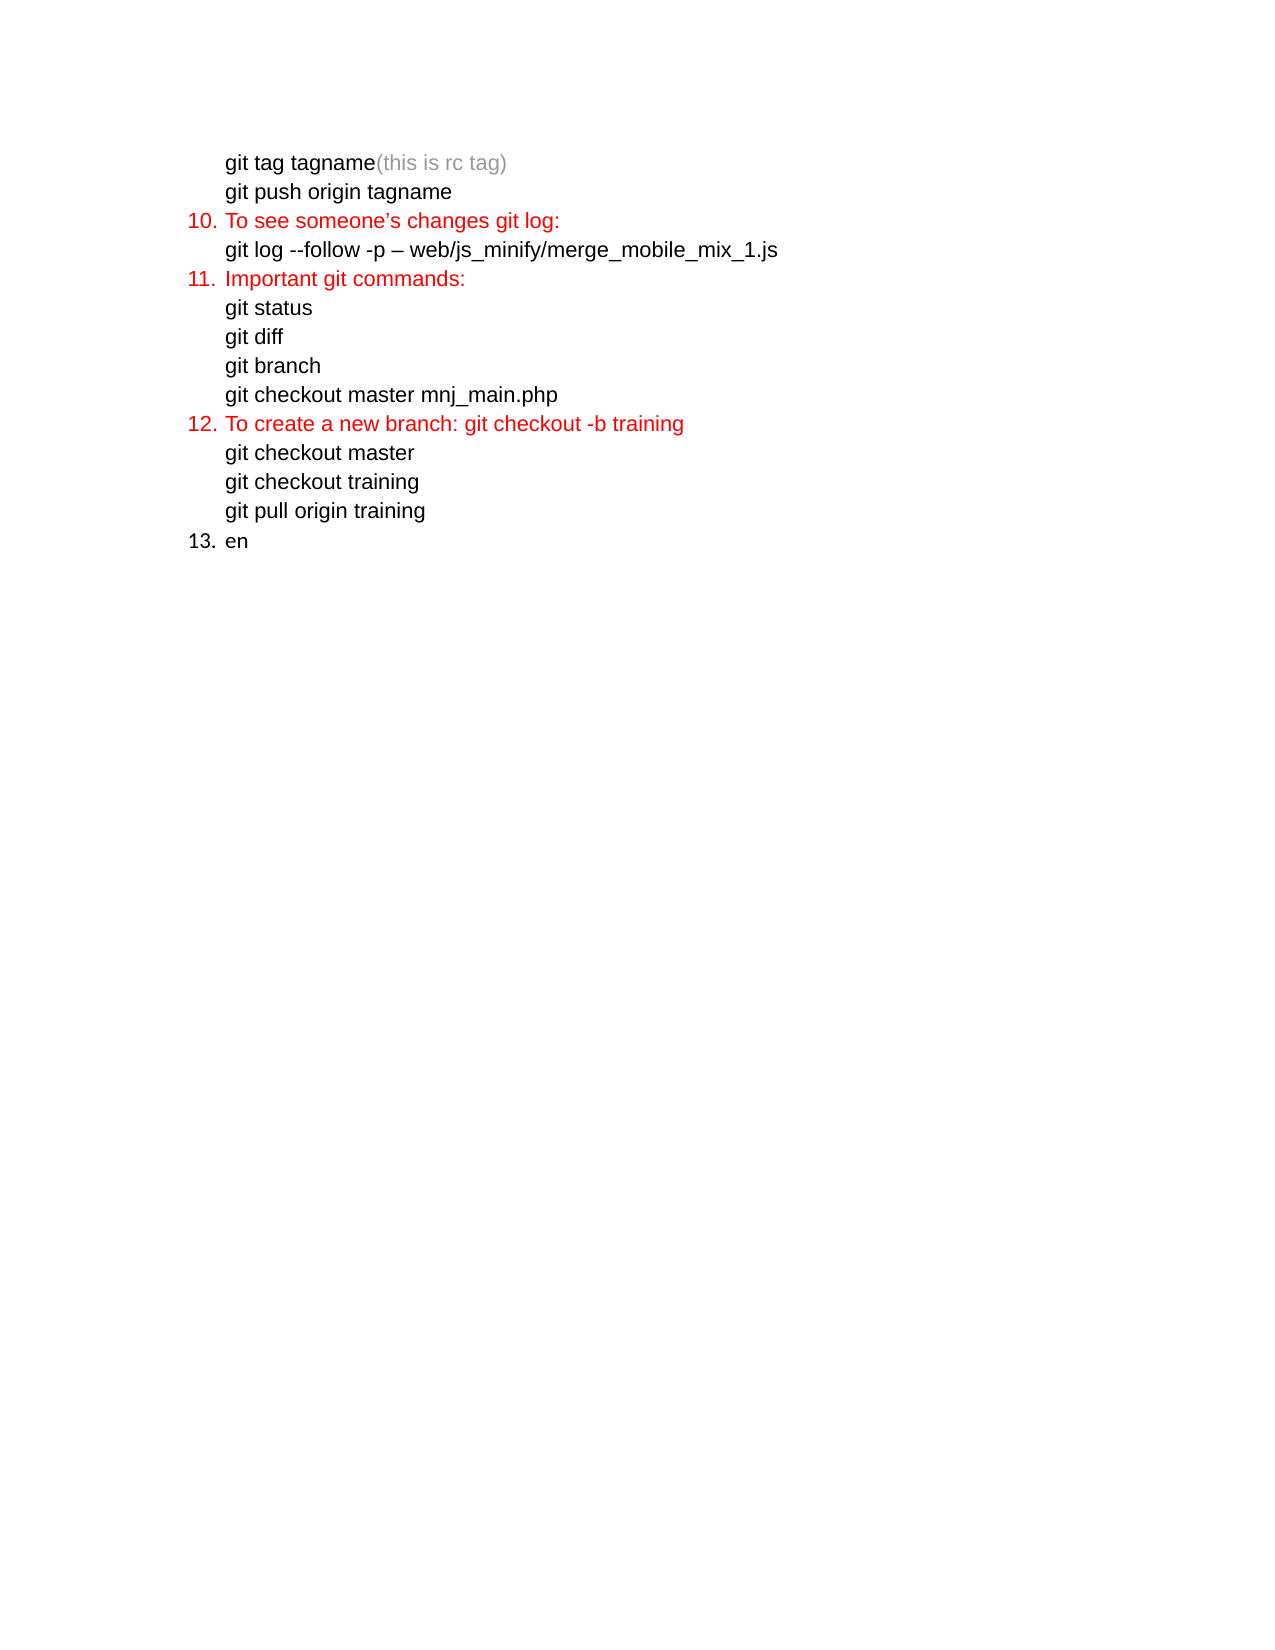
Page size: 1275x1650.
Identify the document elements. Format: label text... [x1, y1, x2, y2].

list git pull origin training [187, 497, 1125, 523]
list To create a new branch: git checkout -b training [187, 411, 1125, 436]
list git log --follow -p – web/js_minify/merge_mobile_mix_1.js [187, 237, 1125, 262]
list git status [187, 295, 1125, 320]
list git checkout training [187, 468, 1125, 494]
list Important git commands: [187, 266, 1125, 291]
list git push origin tagname [187, 179, 1125, 204]
list git diff [187, 324, 1125, 349]
list git checkout master [187, 439, 1125, 465]
list en [187, 526, 1125, 554]
list git checkout master mnj_main.php [187, 382, 1125, 407]
list To see someone’s changes git log: [187, 208, 1125, 233]
list git tag tagname(this is rc tag) [187, 150, 1125, 175]
list git branch [187, 353, 1125, 378]
